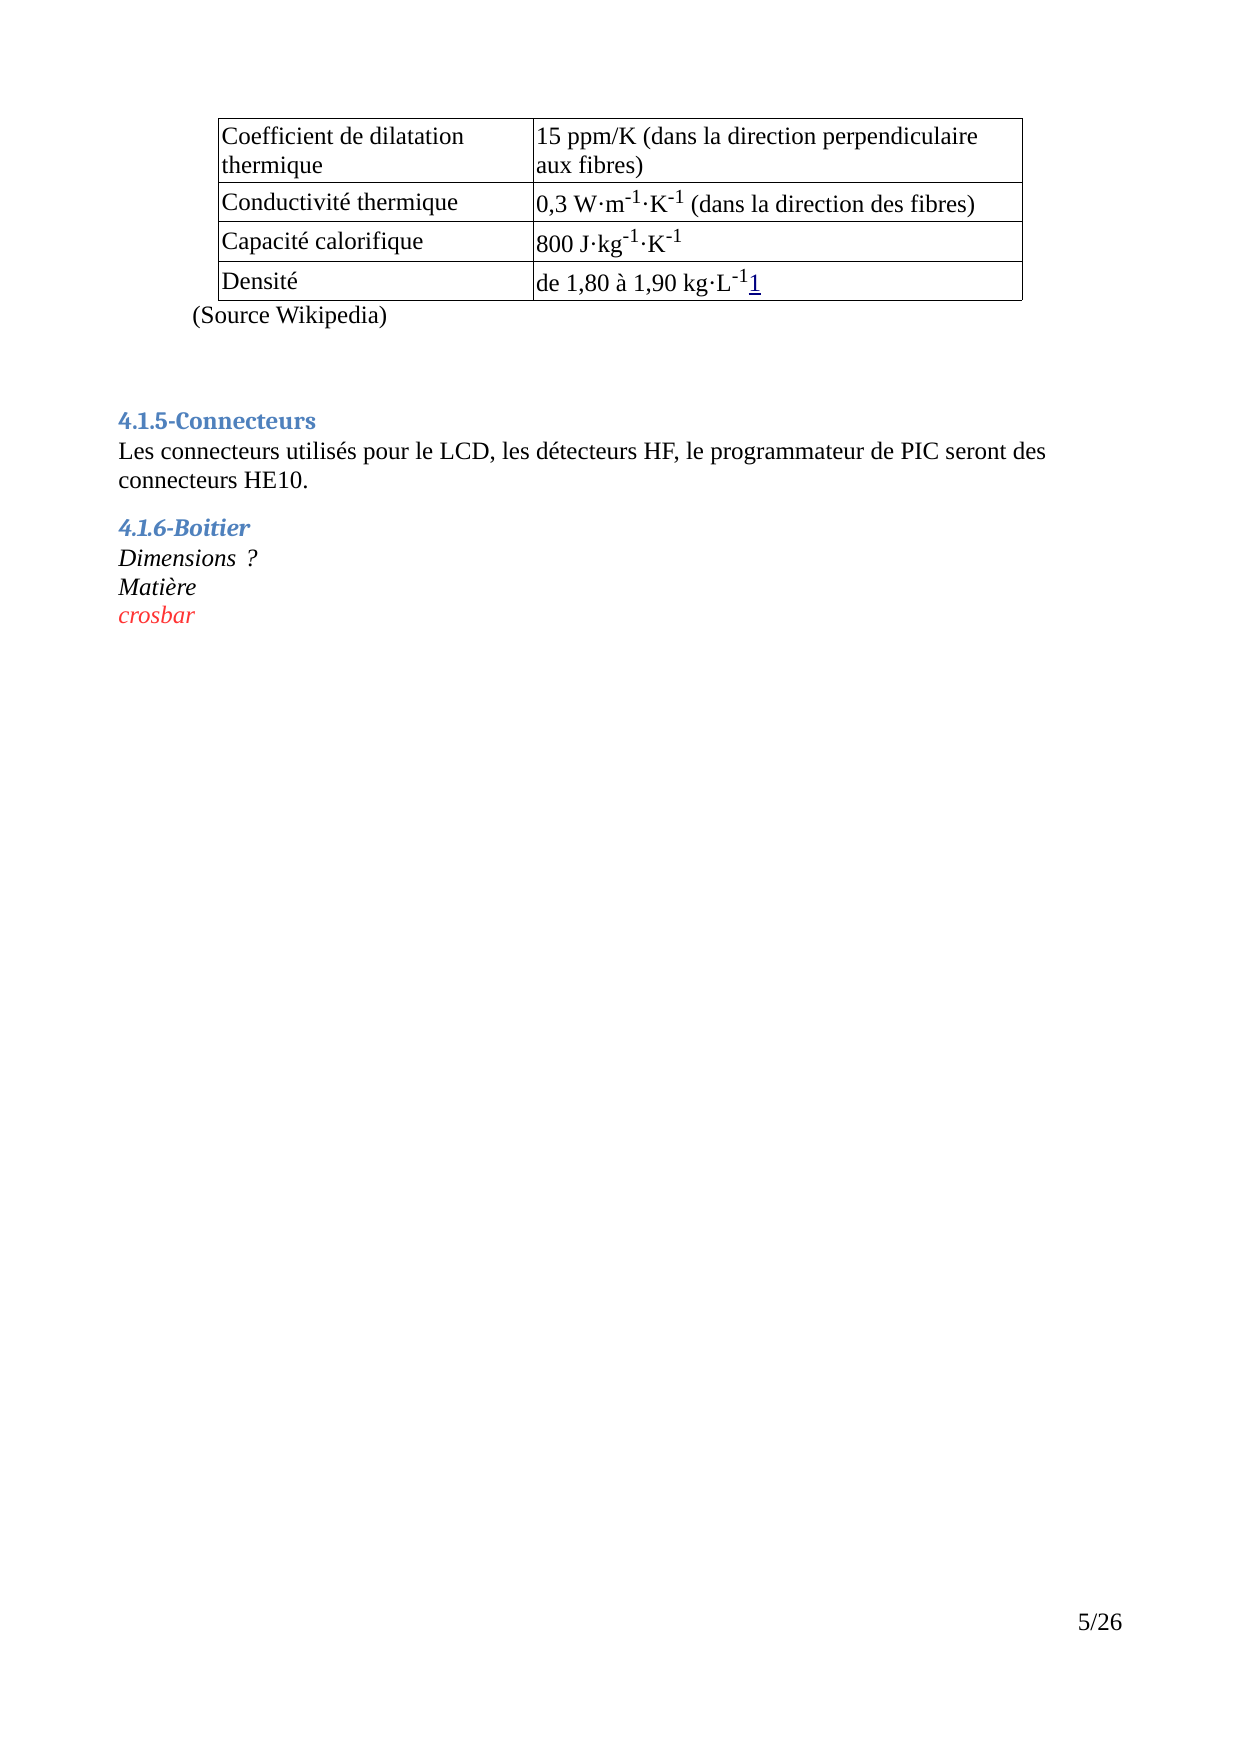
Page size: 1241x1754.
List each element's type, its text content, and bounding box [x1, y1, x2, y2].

text (Source Wikipedia) [118, 300, 1122, 329]
table_cell de 1,80 à 1,90 kg·L-11 [534, 262, 1022, 300]
text Les connecteurs utilisés pour le LCD, les détecteurs HF, le programmateur de PIC seront des connecteurs HE10. [118, 436, 1122, 493]
table_cell Conductivité thermique [219, 183, 533, 221]
table_cell 800 J·kg-1·K-1 [534, 222, 1022, 261]
table_cell Coefficient de dilatation thermique [219, 119, 533, 182]
text Matière [118, 572, 1122, 601]
text crosbar [118, 601, 1122, 629]
text Dimensions ? [118, 543, 1122, 572]
subtitle 4.1.5-Connecteurs [118, 407, 1122, 436]
table_cell 0,3 W·m-1·K-1 (dans la direction des fibres) [534, 183, 1022, 221]
table_cell Densité [219, 262, 533, 300]
table_cell Capacité calorifique [219, 222, 533, 261]
subtitle 4.1.6-Boitier [118, 514, 1122, 543]
table_cell 15 ppm/K (dans la direction perpendiculaire aux fibres) [534, 119, 1022, 182]
